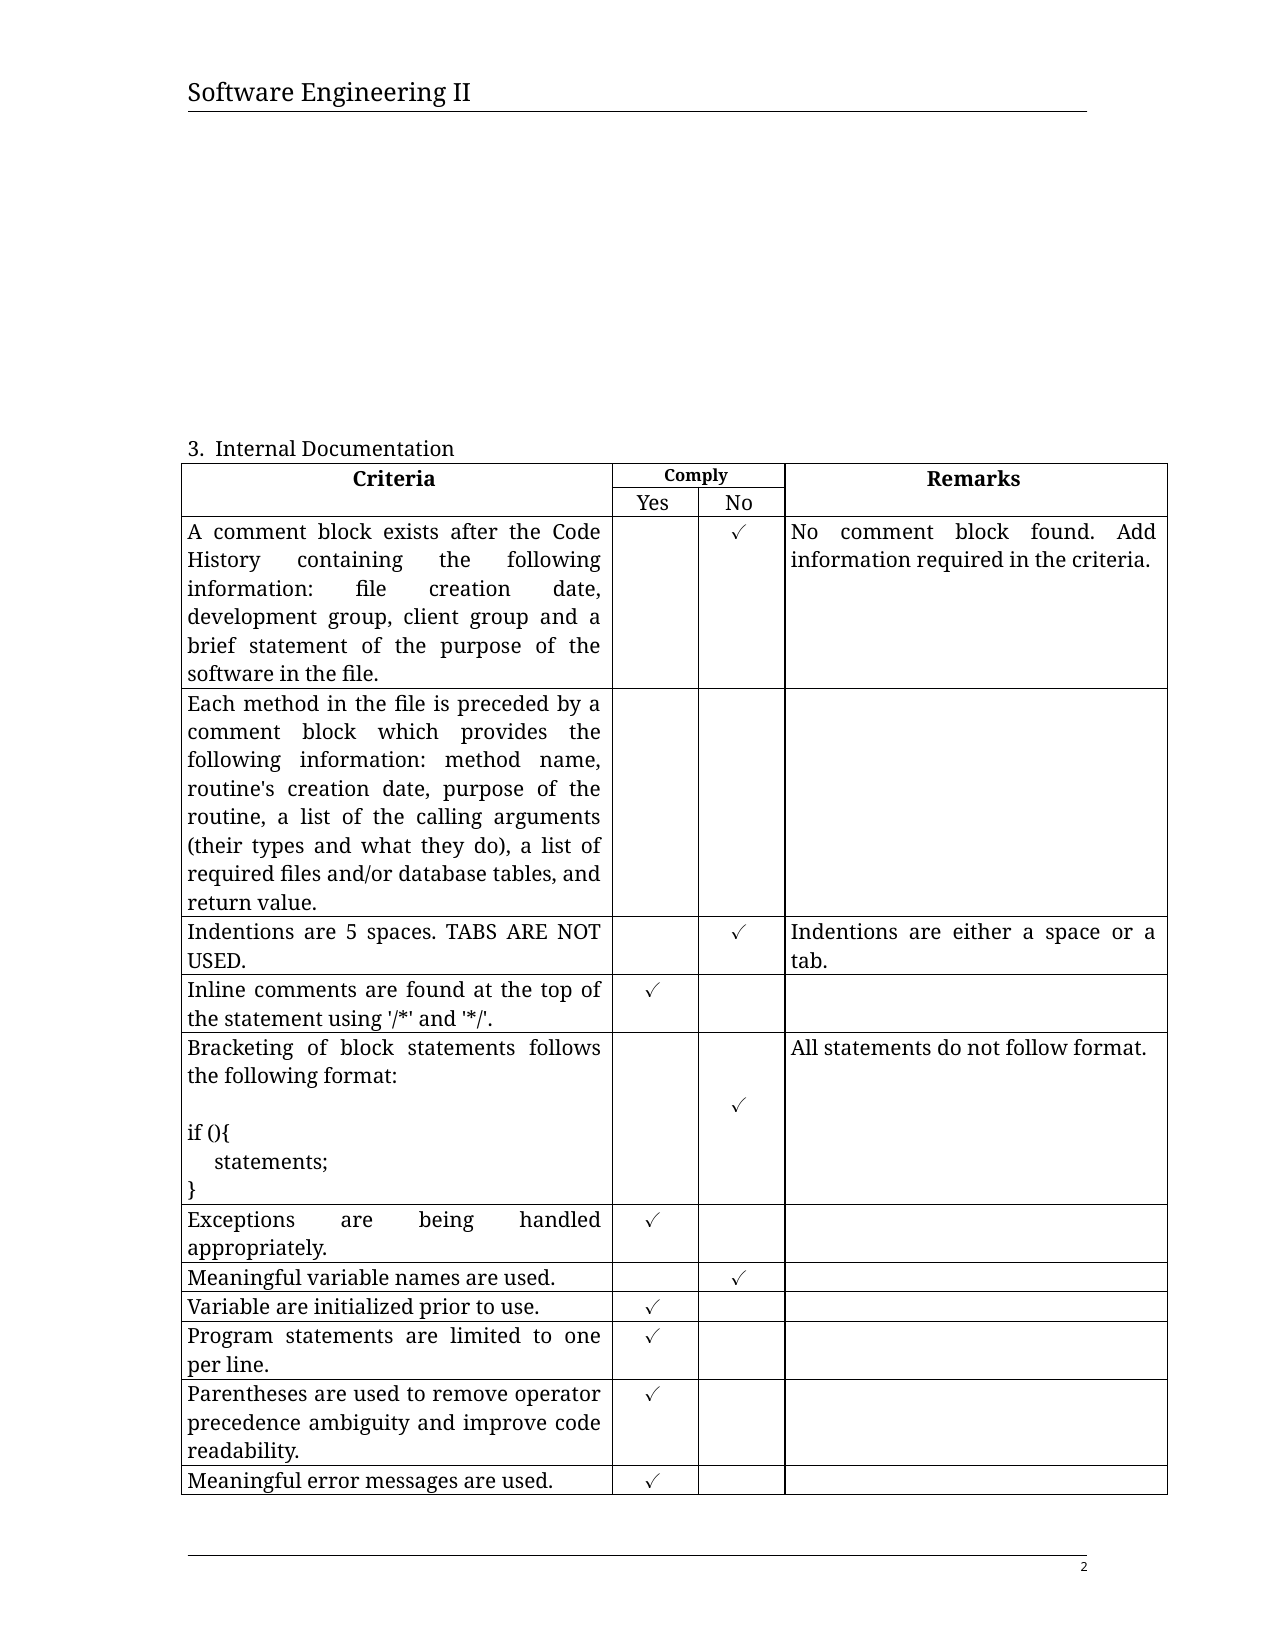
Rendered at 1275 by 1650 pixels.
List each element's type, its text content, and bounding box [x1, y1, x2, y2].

table_cell Exceptions are being handled appropriately. [182, 1205, 612, 1262]
table_cell ✓ [699, 1033, 784, 1204]
table_header Comply [613, 464, 784, 487]
table_cell ✓ [613, 1322, 698, 1378]
table_cell [613, 1263, 698, 1291]
table_cell All statements do not follow format. [786, 1033, 1167, 1204]
table_cell [699, 975, 784, 1032]
table_cell [613, 517, 698, 688]
table_cell [786, 689, 1167, 916]
table_cell ✓ [699, 1263, 784, 1291]
table_cell Indentions are either a space or a tab. [786, 917, 1167, 974]
text 3. Internal Documentation [187, 434, 1087, 463]
table_cell Program statements are limited to one per line. [182, 1322, 612, 1378]
table_cell ✓ [613, 1205, 698, 1262]
table_cell Each method in the file is preceded by a comment block which provides the following information: method name, routine's creation date, purpose of the routine, a list of the calling arguments (their types and what they do), a list of required files and/or database tables, and return value. [182, 689, 612, 916]
table_cell ✓ [613, 1292, 698, 1321]
table_cell ✓ [613, 1380, 698, 1465]
table_cell [613, 689, 698, 916]
table_cell [699, 1205, 784, 1262]
table_cell [699, 1322, 784, 1378]
table_cell Meaningful error messages are used. [182, 1466, 612, 1494]
table_cell ✓ [613, 975, 698, 1032]
table_cell Meaningful variable names are used. [182, 1263, 612, 1291]
table_cell [786, 1466, 1167, 1494]
table_cell [786, 1263, 1167, 1291]
table_cell Parentheses are used to remove operator precedence ambiguity and improve code readability. [182, 1380, 612, 1465]
table_cell ✓ [613, 1466, 698, 1494]
table_cell [699, 1466, 784, 1494]
table_cell ✓ [699, 917, 784, 974]
table_cell A comment block exists after the Code History containing the following information: file creation date, development group, client group and a brief statement of the purpose of the software in the file. [182, 517, 612, 688]
table_cell Indentions are 5 spaces. TABS ARE NOT USED. [182, 917, 612, 974]
table_cell [786, 1205, 1167, 1262]
table_cell [613, 917, 698, 974]
table_cell Yes [613, 488, 698, 516]
table_cell [613, 1033, 698, 1204]
table_cell [699, 1292, 784, 1321]
table_cell [786, 975, 1167, 1032]
table_cell [786, 1322, 1167, 1378]
table_cell No [699, 488, 784, 516]
table_cell [786, 1380, 1167, 1465]
table_cell Inline comments are found at the top of the statement using '/*' and '*/'. [182, 975, 612, 1032]
table_cell Variable are initialized prior to use. [182, 1292, 612, 1321]
table_cell [786, 1292, 1167, 1321]
table_cell No comment block found. Add information required in the criteria. [786, 517, 1167, 688]
table_header Remarks [786, 464, 1167, 516]
table_header Criteria [182, 464, 612, 516]
table_cell [699, 689, 784, 916]
table_cell ✓ [699, 517, 784, 688]
table_cell [699, 1380, 784, 1465]
table_cell Bracketing of block statements follows the following format: if (){ statements; } [182, 1033, 612, 1204]
